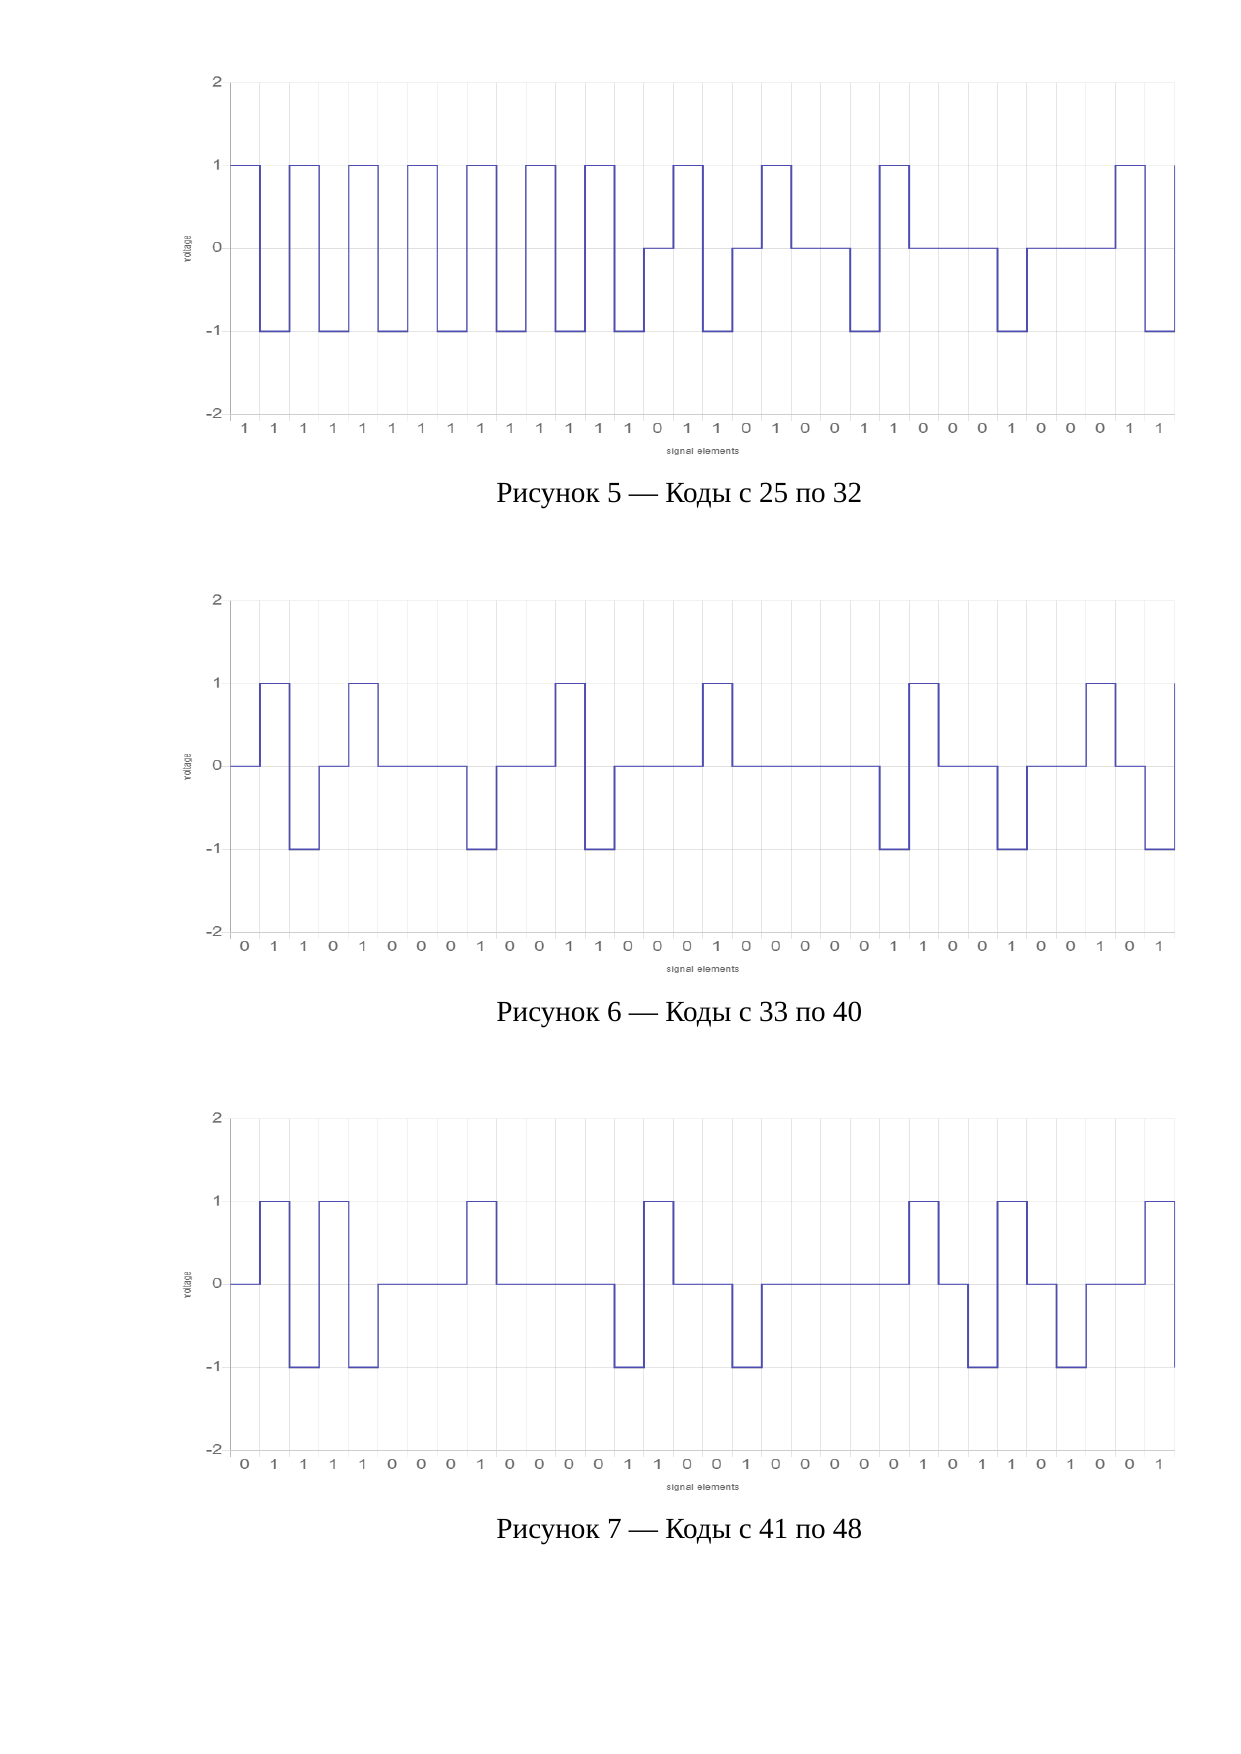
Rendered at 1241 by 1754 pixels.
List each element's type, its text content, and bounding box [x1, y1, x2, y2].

text Рисунок 7 — Коды с 41 по 48 [177, 1495, 1181, 1545]
picture [177, 593, 1182, 977]
text Рисунок 5 — Коды с 25 по 32 [177, 459, 1181, 509]
picture [177, 75, 1182, 459]
text Рисунок 6 — Коды с 33 по 40 [177, 977, 1181, 1027]
picture [177, 1111, 1182, 1495]
